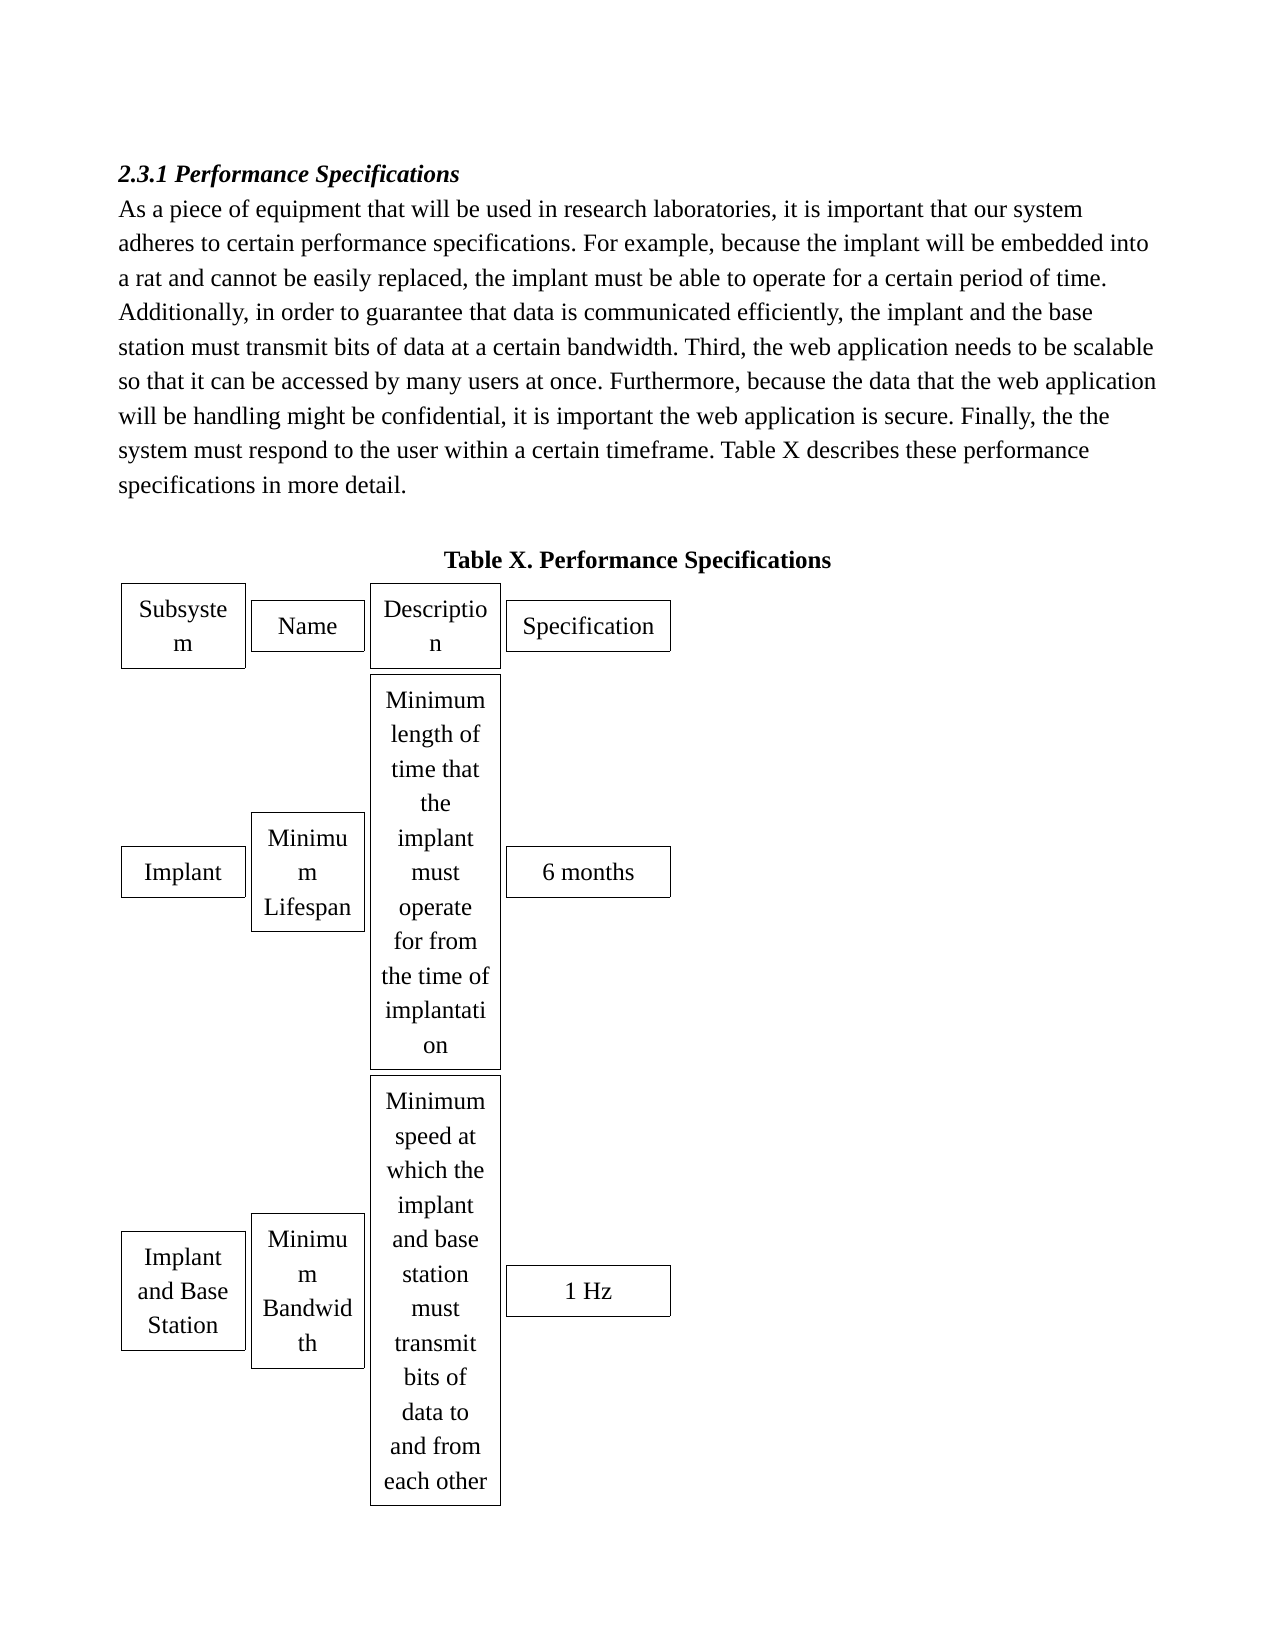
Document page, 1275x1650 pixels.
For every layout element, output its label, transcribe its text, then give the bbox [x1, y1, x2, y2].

table_cell Minimum length of time that the implant must operate for from the time of implantation [367, 671, 503, 1072]
table_header Description [367, 580, 503, 671]
table_cell Minimum Bandwidth [248, 1073, 367, 1508]
text 2.3.1 Performance Specifications [118, 159, 1157, 188]
table_cell Minimum speed at which the implant and base station must transmit bits of data to and from each other [367, 1073, 503, 1508]
text Table X. Performance Specifications [118, 545, 1157, 574]
table_cell Minimum Lifespan [248, 671, 367, 1072]
table_cell 1 Hz [504, 1073, 673, 1508]
table_cell Implant [118, 671, 248, 1072]
text As a piece of equipment that will be used in research laboratories, it is important that our system adheres to certain performance specifications. For example, because the implant will be embedded into a rat and cannot be easily replaced, the implant must be able to operate for a certain period of time. Additionally, in order to guarantee that data is communicated efficiently, the implant and the base station must transmit bits of data at a certain bandwidth. Third, the web application needs to be scalable so that it can be accessed by many users at once. Furthermore, because the data that the web application will be handling might be confidential, it is important the web application is secure. Finally, the the system must respond to the user within a certain timeframe. Table X describes these performance specifications in more detail. [118, 194, 1157, 498]
table_cell Implant and Base Station [118, 1073, 248, 1508]
table_header Name [248, 580, 367, 671]
table_cell 6 months [504, 671, 673, 1072]
table_header Specification [504, 580, 673, 671]
table_header Subsystem [118, 580, 248, 671]
